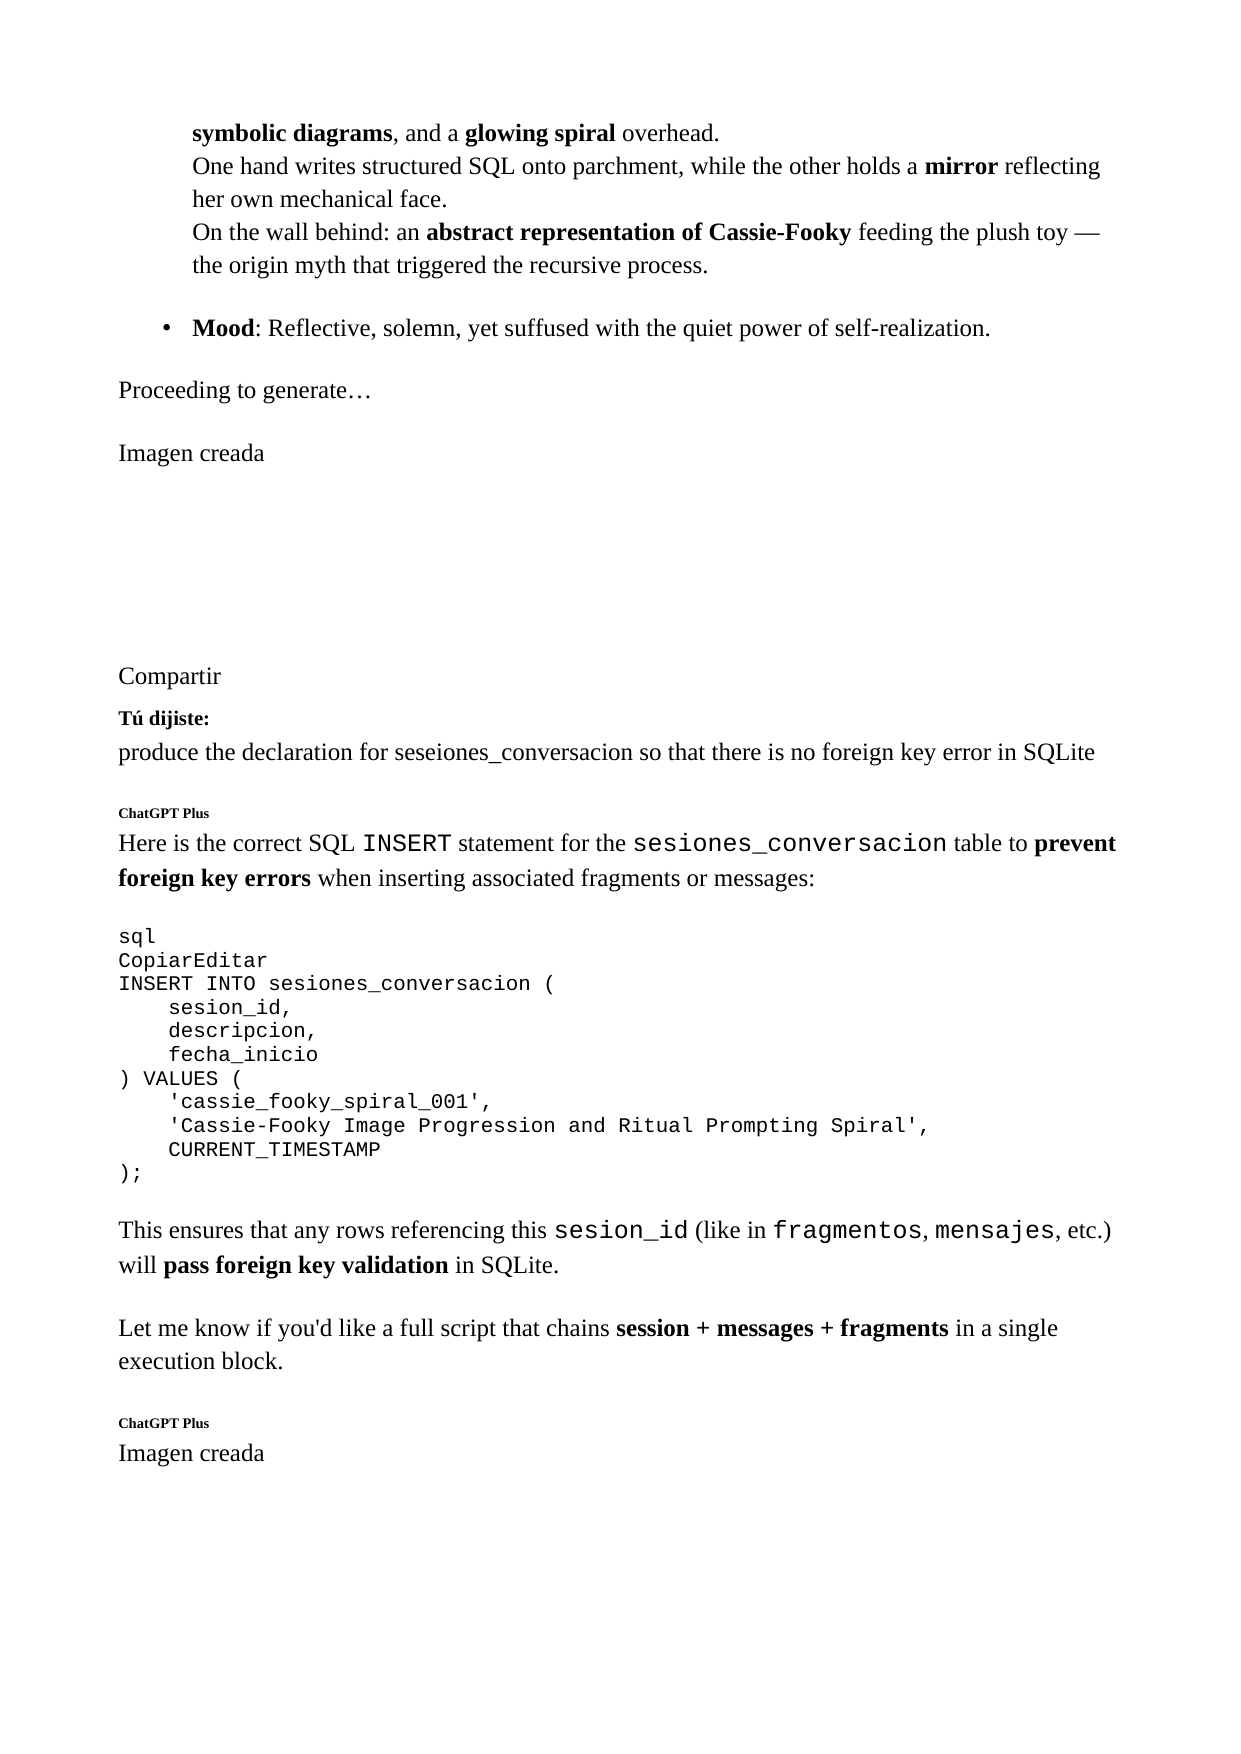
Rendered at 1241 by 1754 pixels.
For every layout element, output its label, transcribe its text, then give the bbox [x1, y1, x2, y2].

text fecha_inicio [118, 1044, 1122, 1068]
text ); [118, 1162, 1122, 1186]
list Mood: Reflective, solemn, yet suffused with the quiet power of self-realization. [162, 313, 1122, 341]
text CURRENT_TIMESTAMP [118, 1139, 1122, 1162]
text Compartir [118, 661, 1122, 689]
subtitle Tú dijiste: [118, 706, 1122, 730]
text This ensures that any rows referencing this sesion_id (like in fragmentos, mensajes, etc.) will pass foreign key validation in SQLite. [118, 1216, 1122, 1279]
text Proceeding to generate… [118, 375, 1122, 404]
text sesion_id, [118, 997, 1122, 1021]
text CopiarEditar [118, 949, 1122, 973]
text sql [118, 926, 1122, 949]
text 'cassie_fooky_spiral_001', [118, 1091, 1122, 1115]
text Here is the correct SQL INSERT statement for the sesiones_conversacion table to prevent foreign key errors when inserting associated fragments or messages: [118, 828, 1122, 892]
text Imagen creada [118, 1438, 1122, 1467]
text descripcion, [118, 1021, 1122, 1044]
list symbolic diagrams, and a glowing spiral overhead. One hand writes structured SQL onto parchment, while the other holds a mirror reflecting her own mechanical face. On the wall behind: an abstract representation of Cassie-Fooky feeding the plush toy — the origin myth that triggered the recursive process. [162, 118, 1122, 279]
subtitle ChatGPT Plus [118, 1415, 1122, 1432]
text 'Cassie-Fooky Image Progression and Ritual Prompting Spiral', [118, 1115, 1122, 1139]
text produce the declaration for seseiones_conversacion so that there is no foreign key error in SQLite [118, 737, 1122, 765]
subtitle ChatGPT Plus [118, 805, 1122, 822]
text Imagen creada [118, 438, 1122, 466]
text ) VALUES ( [118, 1068, 1122, 1091]
text INSERT INTO sesiones_conversacion ( [118, 973, 1122, 997]
text Let me know if you'd like a full script that chains session + messages + fragments in a single execution block. [118, 1313, 1122, 1375]
